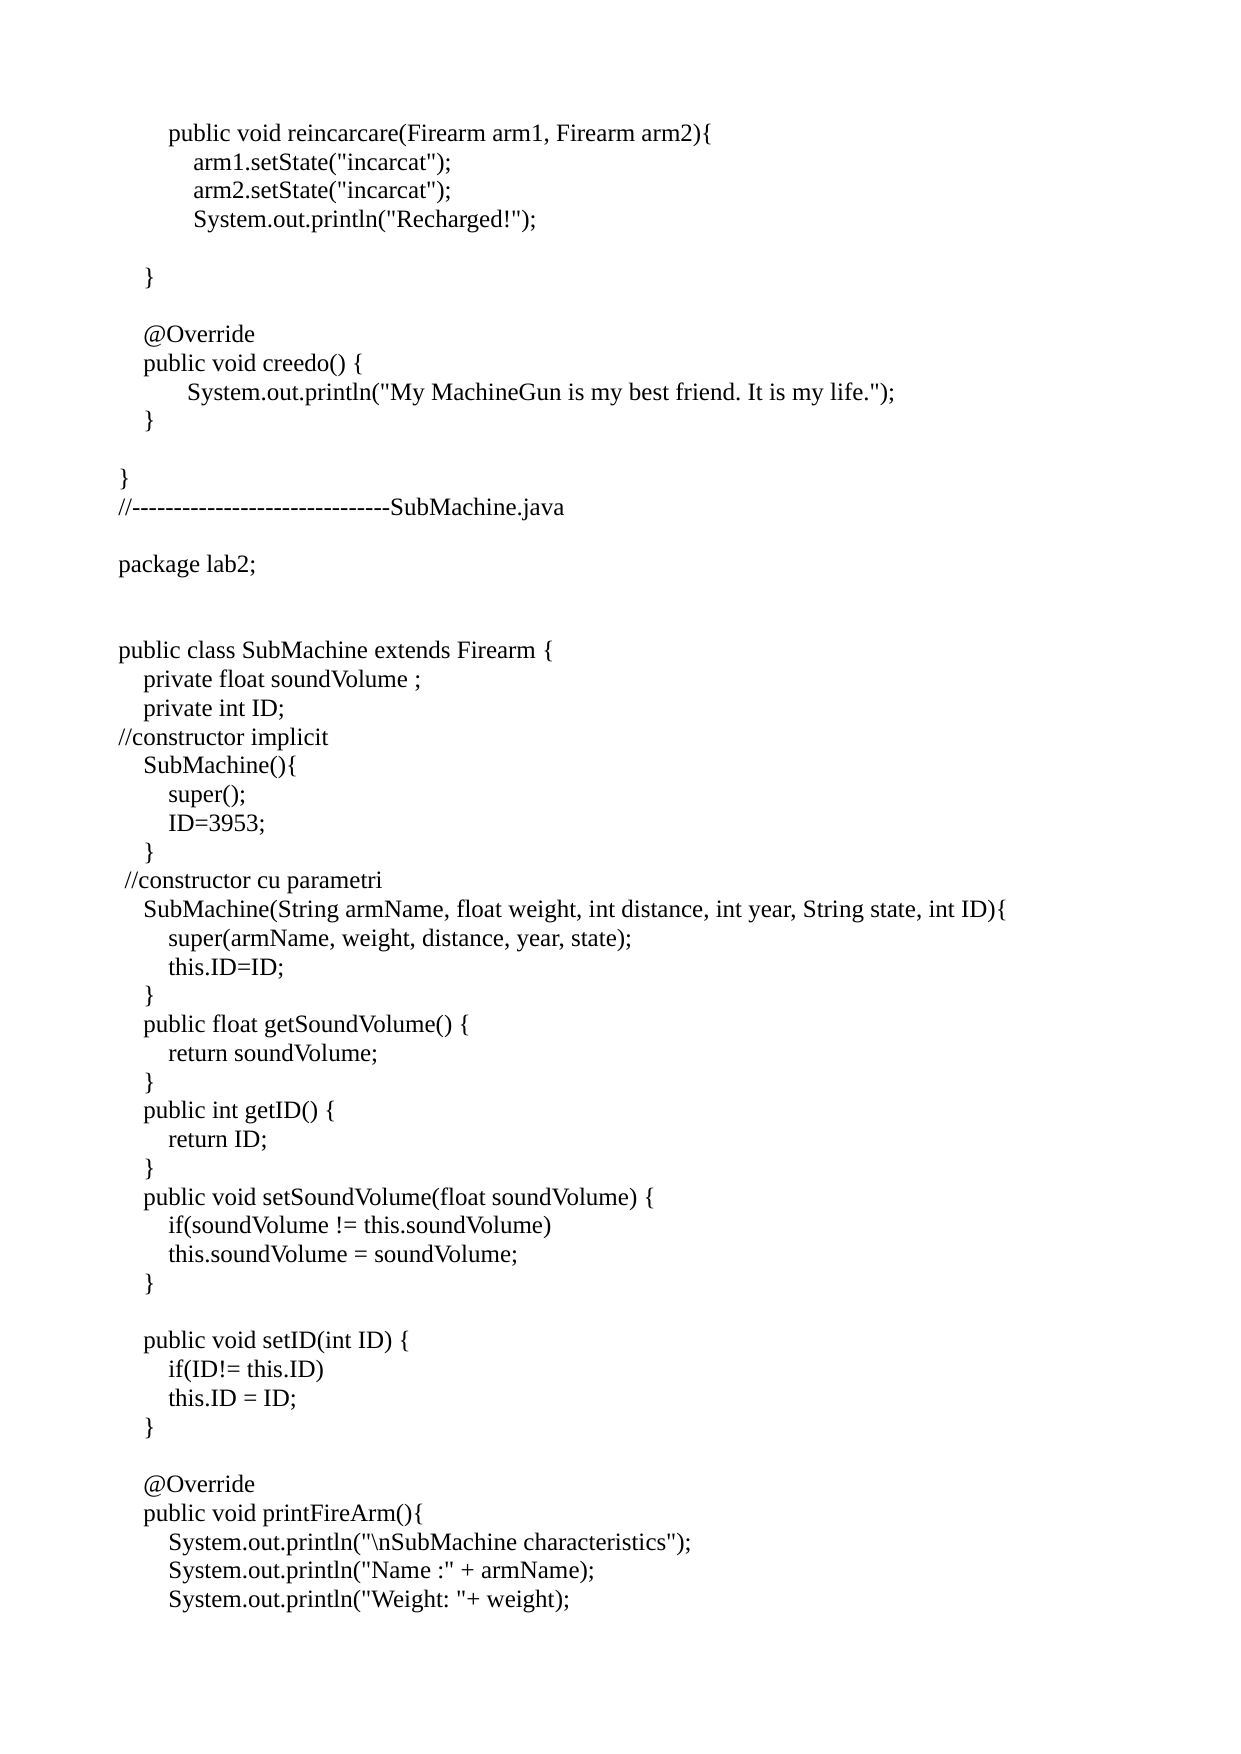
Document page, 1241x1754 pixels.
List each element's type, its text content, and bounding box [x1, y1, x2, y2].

text } [118, 981, 1122, 1009]
text package lab2; [118, 549, 1122, 578]
text ID=3953; [118, 808, 1122, 837]
text public void creedo() { [118, 348, 1122, 377]
text System.out.println("Recharged!"); [118, 204, 1122, 233]
text public void setID(int ID) { [118, 1326, 1122, 1354]
text System.out.println("My MachineGun is my best friend. It is my life."); [118, 377, 1122, 406]
text super(armName, weight, distance, year, state); [118, 923, 1122, 952]
text } [118, 1268, 1122, 1297]
text @Override [118, 1469, 1122, 1498]
text //constructor implicit [118, 722, 1122, 751]
text public int getID() { [118, 1096, 1122, 1124]
text System.out.println("\nSubMachine characteristics"); [118, 1527, 1122, 1556]
text this.ID = ID; [118, 1383, 1122, 1412]
text //-------------------------------SubMachine.java [118, 492, 1122, 521]
text if(ID!= this.ID) [118, 1354, 1122, 1383]
text return soundVolume; [118, 1038, 1122, 1067]
text //constructor cu parametri [118, 866, 1122, 894]
text private int ID; [118, 693, 1122, 722]
text @Override [118, 319, 1122, 348]
text public void printFireArm(){ [118, 1498, 1122, 1527]
text } [118, 1153, 1122, 1182]
text } [118, 463, 1122, 492]
text public float getSoundVolume() { [118, 1009, 1122, 1038]
text } [118, 837, 1122, 866]
text } [118, 406, 1122, 434]
text } [118, 262, 1122, 291]
text if(soundVolume != this.soundVolume) [118, 1211, 1122, 1239]
text public void reincarcare(Firearm arm1, Firearm arm2){ [118, 118, 1122, 147]
text public void setSoundVolume(float soundVolume) { [118, 1182, 1122, 1211]
text public class SubMachine extends Firearm { [118, 636, 1122, 664]
text SubMachine(String armName, float weight, int distance, int year, String state, int ID){ [118, 894, 1122, 923]
text System.out.println("Weight: "+ weight); [118, 1584, 1122, 1613]
text SubMachine(){ [118, 751, 1122, 779]
text } [118, 1067, 1122, 1096]
text this.ID=ID; [118, 952, 1122, 981]
text System.out.println("Name :" + armName); [118, 1556, 1122, 1584]
text } [118, 1412, 1122, 1441]
text return ID; [118, 1124, 1122, 1153]
text arm2.setState("incarcat"); [118, 176, 1122, 204]
text arm1.setState("incarcat"); [118, 147, 1122, 176]
text private float soundVolume ; [118, 664, 1122, 693]
text super(); [118, 779, 1122, 808]
text this.soundVolume = soundVolume; [118, 1239, 1122, 1268]
